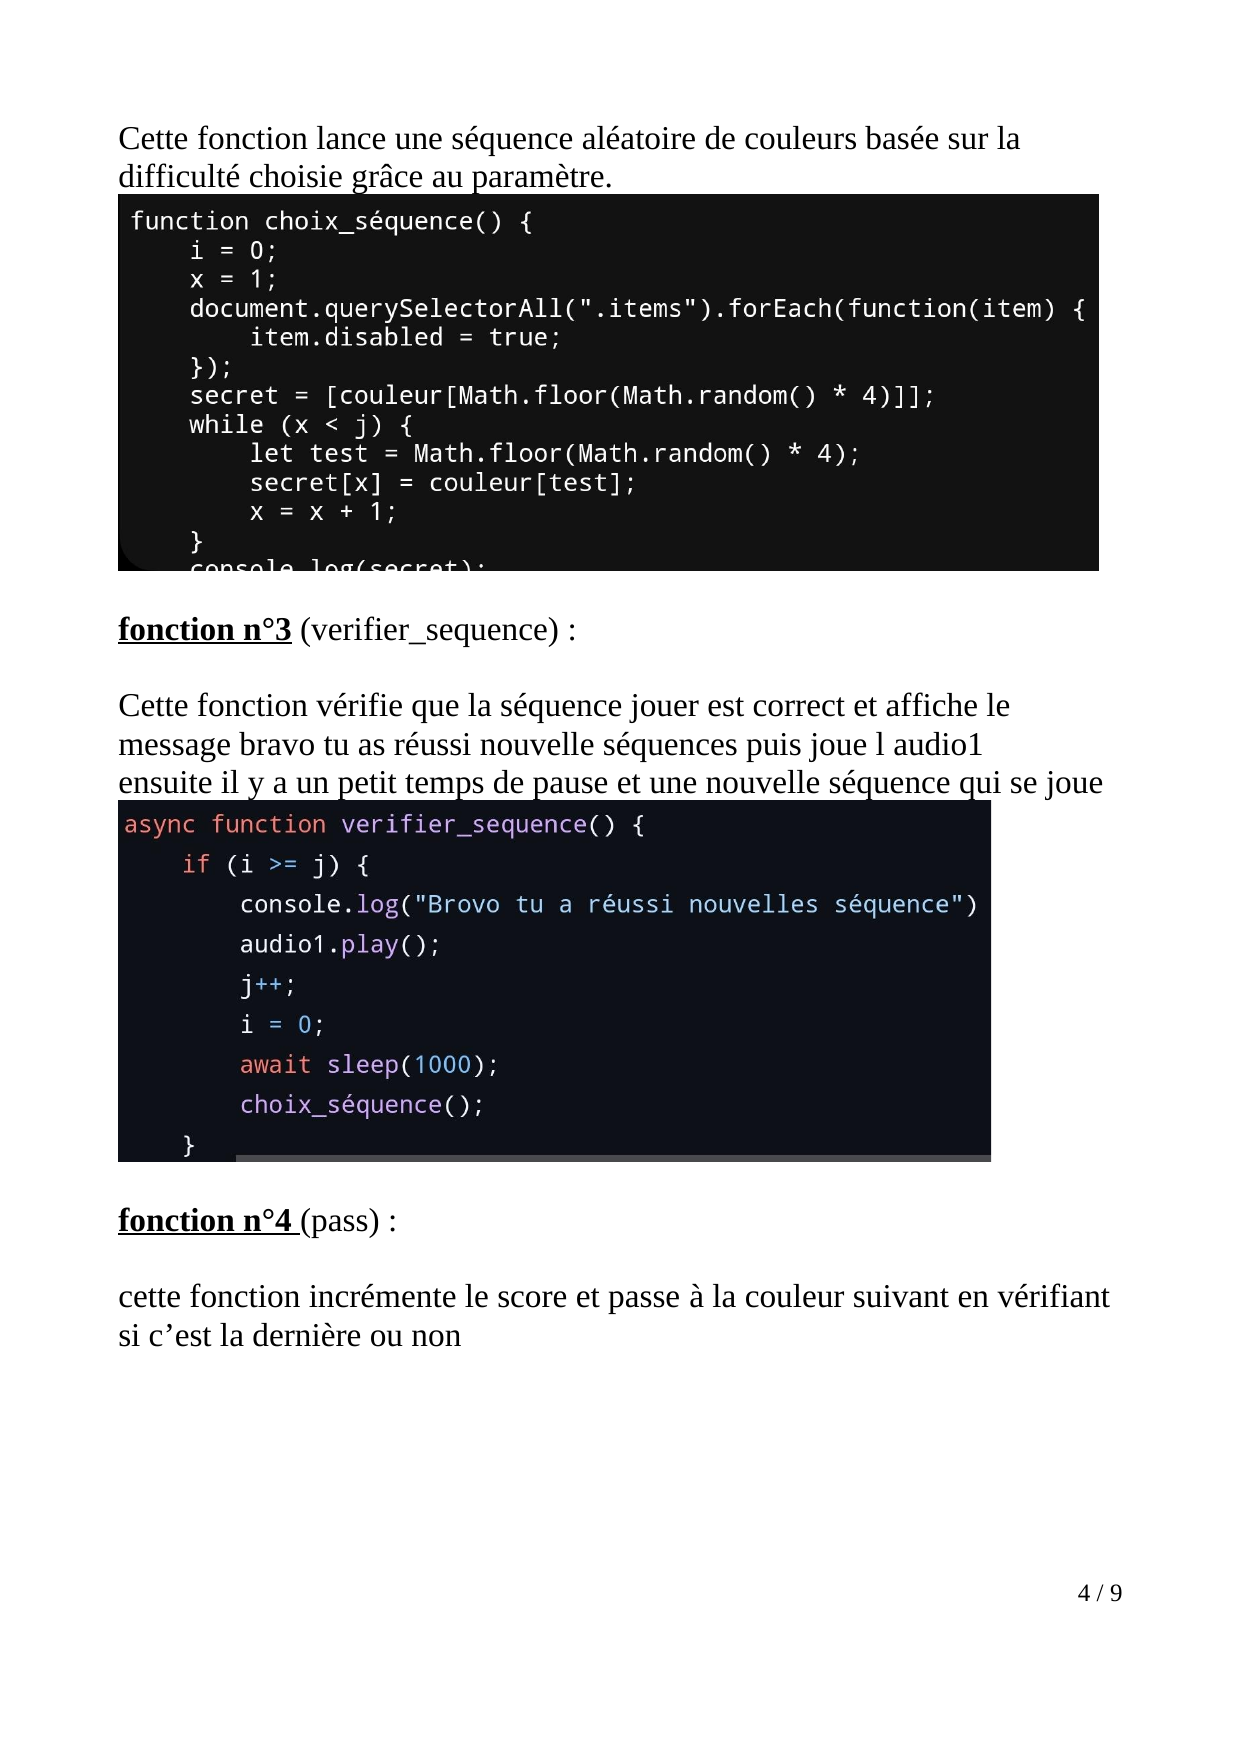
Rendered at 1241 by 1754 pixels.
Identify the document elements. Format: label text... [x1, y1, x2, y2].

text fonction n°4 (pass) : [118, 1200, 1122, 1238]
picture [118, 194, 1099, 571]
text fonction n°3 (verifier_sequence) : [118, 609, 1122, 647]
text ensuite il y a un petit temps de pause et une nouvelle séquence qui se joue [118, 762, 1122, 800]
text cette fonction incrémente le score et passe à la couleur suivant en vérifiant si c’est la dernière ou non [118, 1277, 1122, 1353]
picture [118, 800, 992, 1162]
text Cette fonction lance une séquence aléatoire de couleurs basée sur la difficulté choisie grâce au paramètre. [118, 118, 1122, 570]
text Cette fonction vérifie que la séquence jouer est correct et affiche le message bravo tu as réussi nouvelle séquences puis joue l audio1 [118, 685, 1122, 762]
